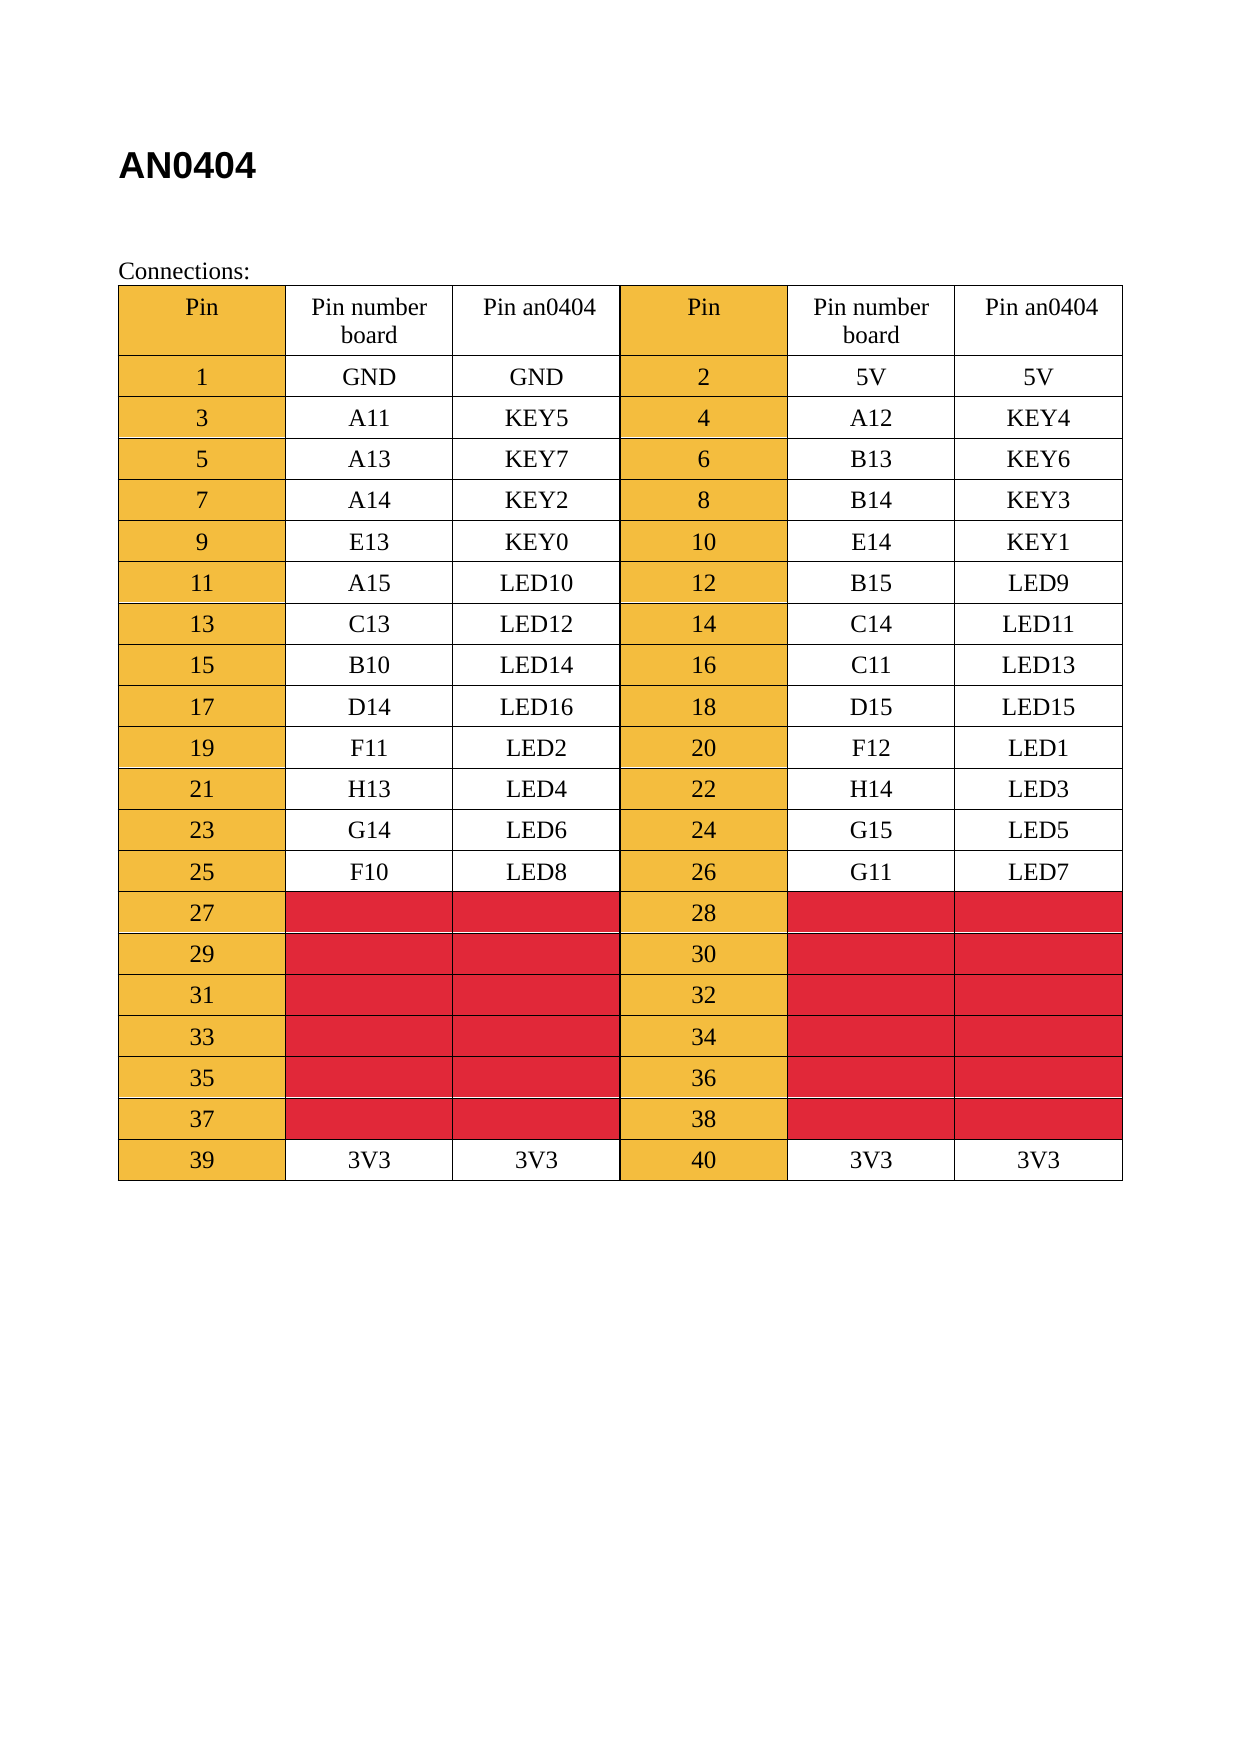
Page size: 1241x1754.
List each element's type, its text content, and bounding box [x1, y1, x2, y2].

table_cell H13 [286, 769, 452, 809]
table_cell KEY3 [955, 480, 1122, 520]
table_cell 32 [621, 975, 787, 1015]
table_cell 1 [119, 356, 285, 396]
table_cell [955, 1016, 1122, 1056]
table_cell LED5 [955, 810, 1122, 850]
table_cell [955, 934, 1122, 974]
table_cell 29 [119, 934, 285, 974]
table_cell 23 [119, 810, 285, 850]
table_cell GND [453, 356, 619, 396]
table_cell E14 [788, 521, 954, 561]
table_cell 5 [119, 439, 285, 479]
table_cell 38 [621, 1099, 787, 1139]
table_cell F12 [788, 727, 954, 767]
table_cell D14 [286, 686, 452, 726]
table_cell 36 [621, 1057, 787, 1097]
table_cell LED7 [955, 851, 1122, 891]
table_cell 3 [119, 397, 285, 437]
table_cell [955, 975, 1122, 1015]
table_cell LED16 [453, 686, 619, 726]
text Connections: [118, 256, 1122, 285]
table_cell [788, 1099, 954, 1139]
table_cell 5V [788, 356, 954, 396]
table_cell KEY0 [453, 521, 619, 561]
table_cell [286, 892, 452, 932]
table_cell 4 [621, 397, 787, 437]
table_cell 33 [119, 1016, 285, 1056]
table_cell [788, 892, 954, 932]
table_cell D15 [788, 686, 954, 726]
table_cell 25 [119, 851, 285, 891]
table_cell [955, 892, 1122, 932]
table_cell LED12 [453, 604, 619, 644]
table_cell GND [286, 356, 452, 396]
table_cell G14 [286, 810, 452, 850]
table_cell 31 [119, 975, 285, 1015]
table_cell 39 [119, 1140, 285, 1180]
table_cell [788, 1057, 954, 1097]
table_cell [453, 975, 619, 1015]
table_cell [286, 1057, 452, 1097]
table_cell B14 [788, 480, 954, 520]
table_cell 12 [621, 562, 787, 602]
table_cell LED15 [955, 686, 1122, 726]
table_cell 30 [621, 934, 787, 974]
table_header Pin [621, 286, 787, 355]
table_cell H14 [788, 769, 954, 809]
table_cell 22 [621, 769, 787, 809]
table_cell [286, 1016, 452, 1056]
table_header Pin number board [788, 286, 954, 355]
table_cell G15 [788, 810, 954, 850]
table_cell [453, 1099, 619, 1139]
table_cell [788, 975, 954, 1015]
table_cell [788, 934, 954, 974]
table_cell 16 [621, 645, 787, 685]
subtitle AN0404 [118, 143, 1122, 186]
table_cell C14 [788, 604, 954, 644]
table_cell [955, 1099, 1122, 1139]
table_cell [453, 1057, 619, 1097]
table_cell 18 [621, 686, 787, 726]
table_cell 3V3 [788, 1140, 954, 1180]
table_cell [955, 1057, 1122, 1097]
table_cell [788, 1016, 954, 1056]
table_cell KEY7 [453, 439, 619, 479]
table_cell A12 [788, 397, 954, 437]
table_cell [286, 975, 452, 1015]
table_cell E13 [286, 521, 452, 561]
table_cell B13 [788, 439, 954, 479]
table_cell 21 [119, 769, 285, 809]
table_cell 19 [119, 727, 285, 767]
table_cell 40 [621, 1140, 787, 1180]
table_cell LED4 [453, 769, 619, 809]
table_cell LED6 [453, 810, 619, 850]
table_cell LED10 [453, 562, 619, 602]
table_cell KEY4 [955, 397, 1122, 437]
table_cell LED1 [955, 727, 1122, 767]
table_cell 26 [621, 851, 787, 891]
table_cell 24 [621, 810, 787, 850]
table_cell C11 [788, 645, 954, 685]
table_cell B15 [788, 562, 954, 602]
table_cell F10 [286, 851, 452, 891]
table_cell A15 [286, 562, 452, 602]
table_cell [453, 934, 619, 974]
table_cell 11 [119, 562, 285, 602]
table_cell 9 [119, 521, 285, 561]
table_cell G11 [788, 851, 954, 891]
table_cell 3V3 [453, 1140, 619, 1180]
table_header Pin an0404 [955, 286, 1122, 355]
table_cell LED9 [955, 562, 1122, 602]
table_cell [453, 892, 619, 932]
table_header Pin number board [286, 286, 452, 355]
table_cell KEY6 [955, 439, 1122, 479]
table_cell 8 [621, 480, 787, 520]
table_cell 37 [119, 1099, 285, 1139]
table_cell LED8 [453, 851, 619, 891]
table_cell 2 [621, 356, 787, 396]
table_cell 10 [621, 521, 787, 561]
table_cell 7 [119, 480, 285, 520]
table_cell A11 [286, 397, 452, 437]
table_cell 17 [119, 686, 285, 726]
table_cell 5V [955, 356, 1122, 396]
table_cell 35 [119, 1057, 285, 1097]
table_cell F11 [286, 727, 452, 767]
table_cell 13 [119, 604, 285, 644]
table_cell 15 [119, 645, 285, 685]
table_cell [286, 1099, 452, 1139]
table_cell B10 [286, 645, 452, 685]
table_cell C13 [286, 604, 452, 644]
table_cell 28 [621, 892, 787, 932]
table_cell 3V3 [286, 1140, 452, 1180]
table_cell 20 [621, 727, 787, 767]
table_cell 14 [621, 604, 787, 644]
table_cell LED13 [955, 645, 1122, 685]
table_cell KEY1 [955, 521, 1122, 561]
table_cell [286, 934, 452, 974]
table_cell LED2 [453, 727, 619, 767]
table_header Pin an0404 [453, 286, 619, 355]
table_cell KEY5 [453, 397, 619, 437]
table_cell 34 [621, 1016, 787, 1056]
table_header Pin [119, 286, 285, 355]
table_cell 27 [119, 892, 285, 932]
table_cell [453, 1016, 619, 1056]
table_cell A13 [286, 439, 452, 479]
table_cell LED11 [955, 604, 1122, 644]
table_cell 3V3 [955, 1140, 1122, 1180]
table_cell A14 [286, 480, 452, 520]
table_cell LED14 [453, 645, 619, 685]
table_cell 6 [621, 439, 787, 479]
table_cell LED3 [955, 769, 1122, 809]
table_cell KEY2 [453, 480, 619, 520]
